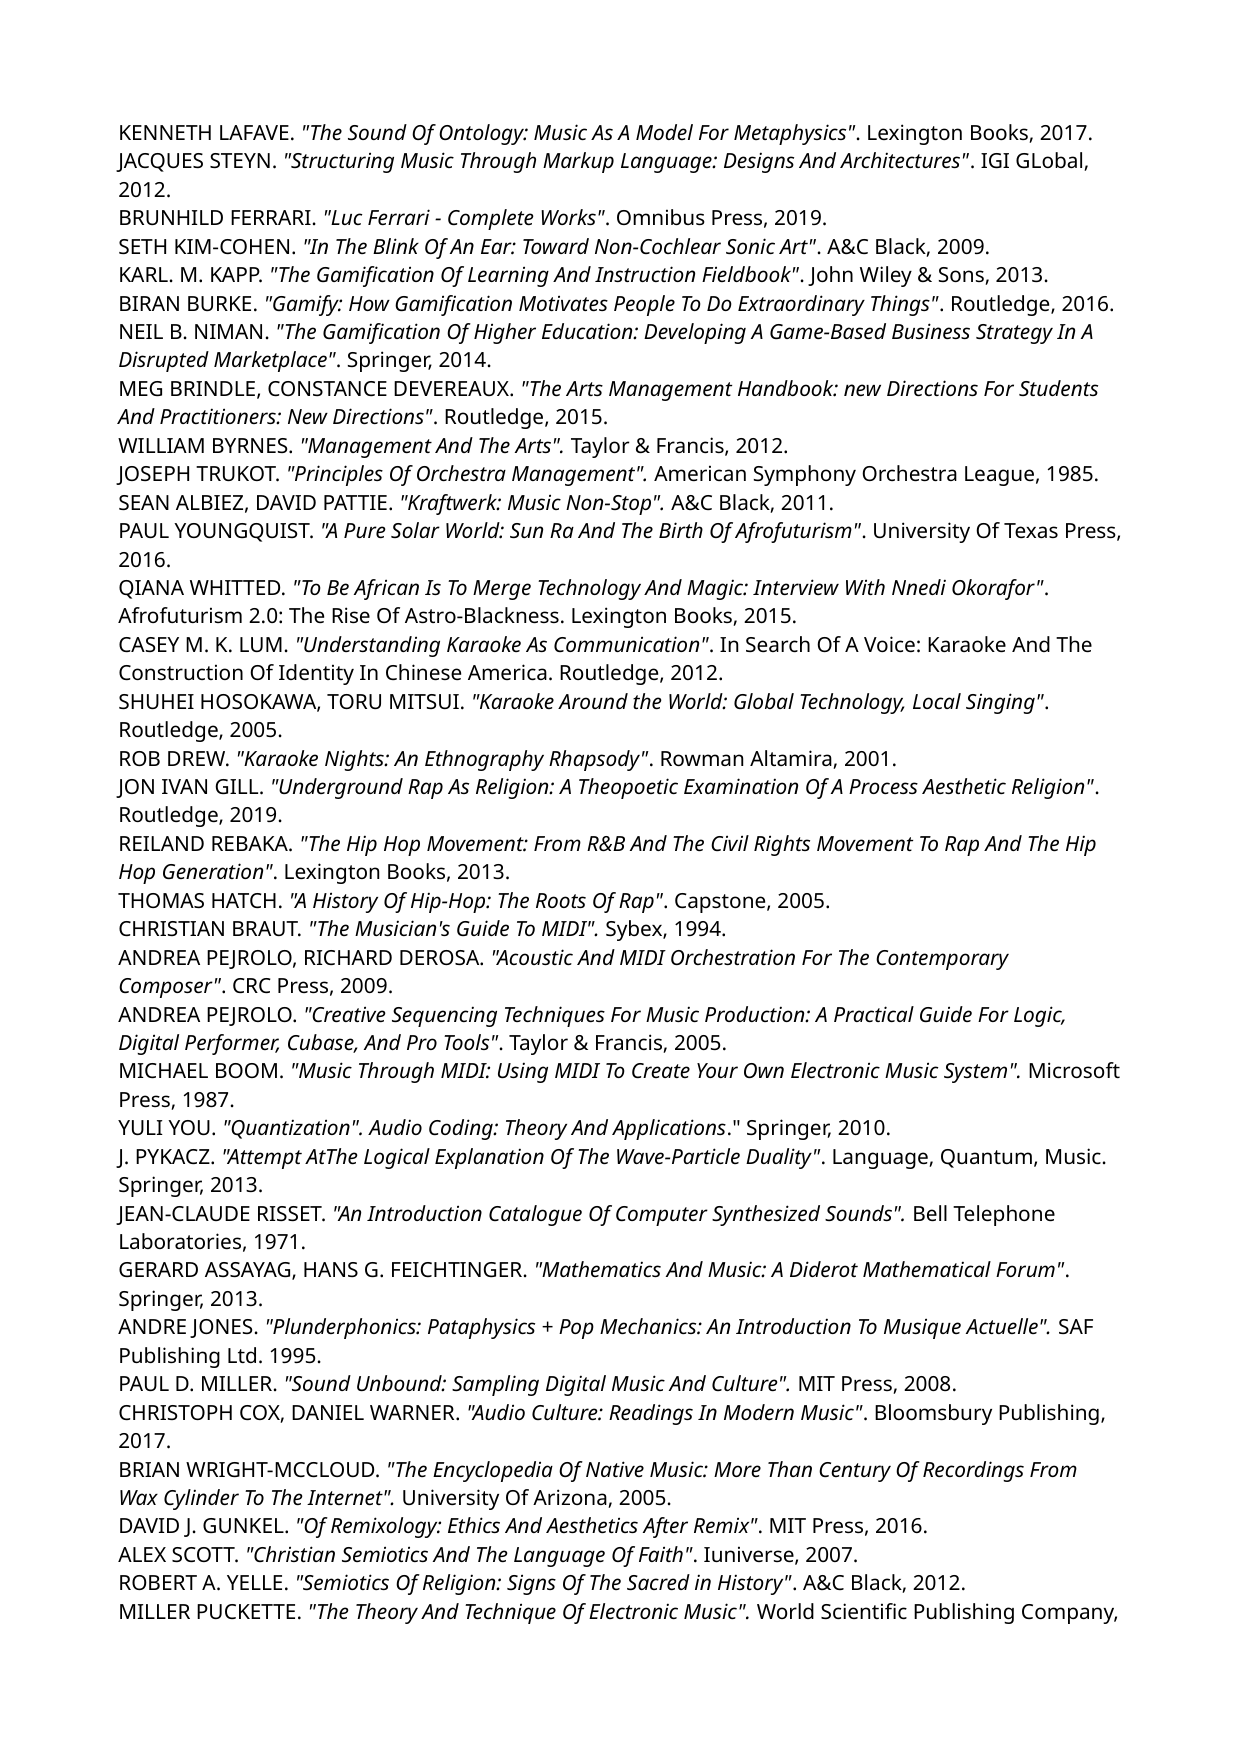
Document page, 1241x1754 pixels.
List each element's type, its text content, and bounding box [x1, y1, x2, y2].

text BRUNHILD FERRARI. "Luc Ferrari - Complete Works". Omnibus Press, 2019. [118, 203, 1122, 232]
text JON IVAN GILL. "Underground Rap As Religion: A Theopoetic Examination Of A Process Aesthetic Religion". Routledge, 2019. [118, 772, 1122, 829]
text CHRISTOPH COX, DANIEL WARNER. "Audio Culture: Readings In Modern Music". Bloomsbury Publishing, 2017. [118, 1398, 1122, 1455]
text MICHAEL BOOM. "Music Through MIDI: Using MIDI To Create Your Own Electronic Music System". Microsoft Press, 1987. [118, 1057, 1122, 1113]
text ANDREA PEJROLO. "Creative Sequencing Techniques For Music Production: A Practical Guide For Logic, Digital Performer, Cubase, And Pro Tools". Taylor & Francis, 2005. [118, 1000, 1122, 1057]
text JOSEPH TRUKOT. "Principles Of Orchestra Management". American Symphony Orchestra League, 1985. [118, 459, 1122, 488]
text DAVID J. GUNKEL. "Of Remixology: Ethics And Aesthetics After Remix". MIT Press, 2016. [118, 1512, 1122, 1540]
text ANDRE JONES. "Plunderphonics: Pataphysics + Pop Mechanics: An Introduction To Musique Actuelle". SAF Publishing Ltd. 1995. [118, 1312, 1122, 1369]
text KARL. M. KAPP. "The Gamification Of Learning And Instruction Fieldbook". John Wiley & Sons, 2013. [118, 260, 1122, 289]
text KENNETH LAFAVE. "The Sound Of Ontology: Music As A Model For Metaphysics". Lexington Books, 2017. [118, 118, 1122, 147]
text MILLER PUCKETTE. "The Theory And Technique Of Electronic Music". World Scientific Publishing Company, [118, 1597, 1122, 1625]
text PAUL YOUNGQUIST. "A Pure Solar World: Sun Ra And The Birth Of Afrofuturism". University Of Texas Press, 2016. [118, 516, 1122, 573]
text REILAND REBAKA. "The Hip Hop Movement: From R&B And The Civil Rights Movement To Rap And The Hip Hop Generation". Lexington Books, 2013. [118, 829, 1122, 886]
text THOMAS HATCH. "A History Of Hip-Hop: The Roots Of Rap". Capstone, 2005. [118, 886, 1122, 914]
text SHUHEI HOSOKAWA, TORU MITSUI. "Karaoke Around the World: Global Technology, Local Singing". Routledge, 2005. [118, 687, 1122, 744]
text BIRAN BURKE. "Gamify: How Gamification Motivates People To Do Extraordinary Things". Routledge, 2016. [118, 289, 1122, 317]
text ANDREA PEJROLO, RICHARD DEROSA. "Acoustic And MIDI Orchestration For The Contemporary Composer". CRC Press, 2009. [118, 943, 1122, 1000]
text WILLIAM BYRNES. "Management And The Arts". Taylor & Francis, 2012. [118, 431, 1122, 459]
text QIANA WHITTED. "To Be African Is To Merge Technology And Magic: Interview With Nnedi Okorafor". Afrofuturism 2.0: The Rise Of Astro-Blackness. Lexington Books, 2015. [118, 573, 1122, 630]
text YULI YOU. "Quantization". Audio Coding: Theory And Applications." Springer, 2010. [118, 1113, 1122, 1142]
text ROB DREW. "Karaoke Nights: An Ethnography Rhapsody". Rowman Altamira, 2001. [118, 744, 1122, 772]
text SETH KIM-COHEN. "In The Blink Of An Ear: Toward Non-Cochlear Sonic Art". A&C Black, 2009. [118, 232, 1122, 260]
text GERARD ASSAYAG, HANS G. FEICHTINGER. "Mathematics And Music: A Diderot Mathematical Forum". Springer, 2013. [118, 1256, 1122, 1312]
text CHRISTIAN BRAUT. "The Musician's Guide To MIDI". Sybex, 1994. [118, 914, 1122, 943]
text MEG BRINDLE, CONSTANCE DEVEREAUX. "The Arts Management Handbook: new Directions For Students And Practitioners: New Directions". Routledge, 2015. [118, 374, 1122, 431]
text BRIAN WRIGHT-MCCLOUD. "The Encyclopedia Of Native Music: More Than Century Of Recordings From Wax Cylinder To The Internet". University Of Arizona, 2005. [118, 1455, 1122, 1512]
text JACQUES STEYN. "Structuring Music Through Markup Language: Designs And Architectures". IGI GLobal, 2012. [118, 147, 1122, 203]
text J. PYKACZ. "Attempt AtThe Logical Explanation Of The Wave-Particle Duality". Language, Quantum, Music. Springer, 2013. [118, 1142, 1122, 1199]
text ALEX SCOTT. "Christian Semiotics And The Language Of Faith". Iuniverse, 2007. [118, 1540, 1122, 1568]
text CASEY M. K. LUM. "Understanding Karaoke As Communication". In Search Of A Voice: Karaoke And The Construction Of Identity In Chinese America. Routledge, 2012. [118, 630, 1122, 687]
text JEAN-CLAUDE RISSET. "An Introduction Catalogue Of Computer Synthesized Sounds". Bell Telephone Laboratories, 1971. [118, 1199, 1122, 1256]
text ROBERT A. YELLE. "Semiotics Of Religion: Signs Of The Sacred in History". A&C Black, 2012. [118, 1568, 1122, 1597]
text NEIL B. NIMAN. "The Gamification Of Higher Education: Developing A Game-Based Business Strategy In A Disrupted Marketplace". Springer, 2014. [118, 317, 1122, 374]
text SEAN ALBIEZ, DAVID PATTIE. "Kraftwerk: Music Non-Stop". A&C Black, 2011. [118, 488, 1122, 516]
text PAUL D. MILLER. "Sound Unbound: Sampling Digital Music And Culture". MIT Press, 2008. [118, 1369, 1122, 1398]
